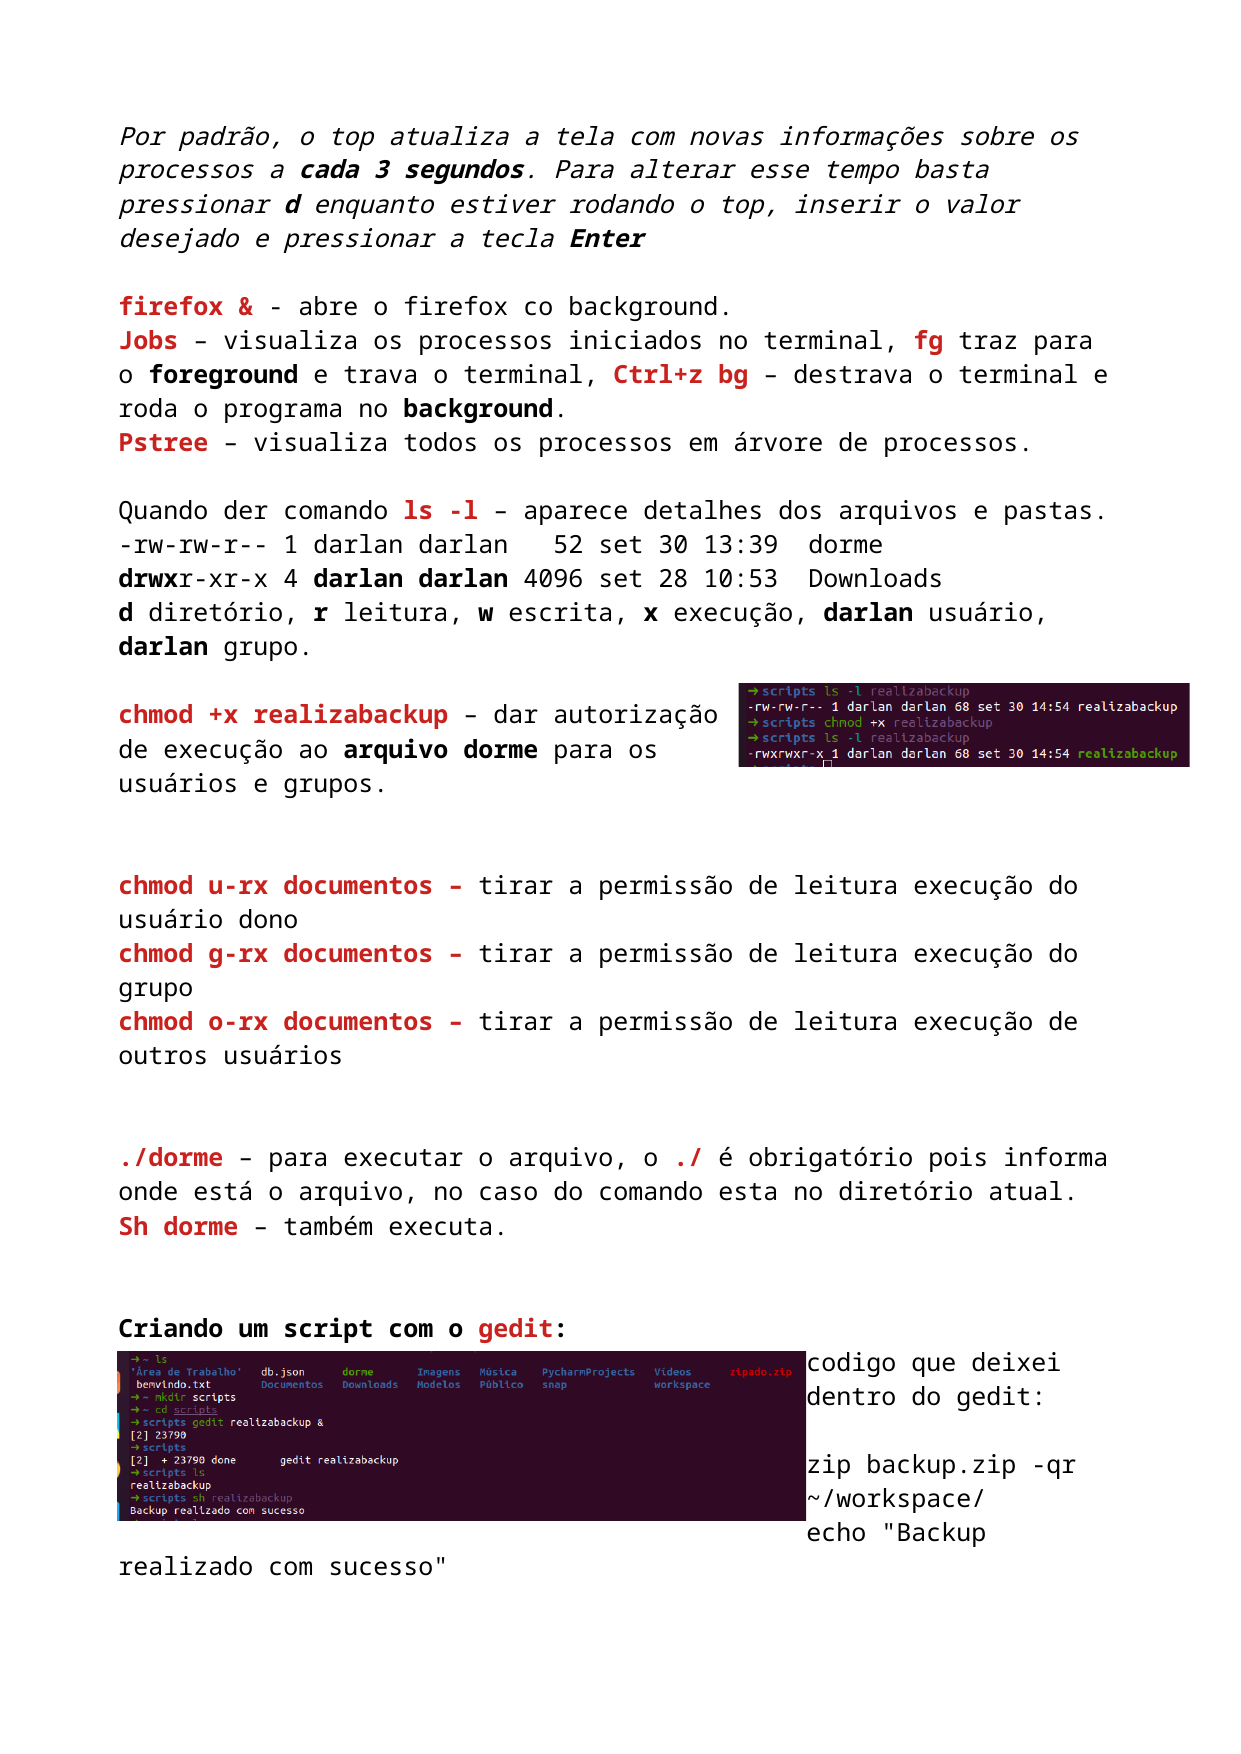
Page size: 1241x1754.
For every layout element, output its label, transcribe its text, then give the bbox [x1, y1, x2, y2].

text Jobs – visualiza os processos iniciados no terminal, fg traz para o foreground e trava o terminal, Ctrl+z bg – destrava o terminal e roda o programa no background. [118, 322, 1122, 425]
text Criando um script com o gedit: [118, 1310, 1122, 1344]
text d diretório, r leitura, w escrita, x execução, darlan usuário, darlan grupo. [118, 595, 1122, 663]
picture [738, 683, 1190, 767]
text chmod +x realizabackup – dar autorização de execução ao arquivo dorme para os usuários e grupos. [118, 697, 1122, 799]
text zip backup.zip -qr ~/workspace/ [808, 1447, 1122, 1515]
text chmod g-rx documentos – tirar a permissão de leitura execução do grupo [118, 936, 1122, 1004]
text codigo que deixei dentro do gedit: [118, 1344, 1122, 1412]
text chmod u-rx documentos – tirar a permissão de leitura execução do usuário dono [118, 867, 1122, 936]
picture [117, 1351, 808, 1521]
text firefox & - abre o firefox co background. [118, 288, 1122, 322]
text echo "Backup realizado com sucesso" [118, 1515, 1122, 1583]
text drwxr-xr-x 4 darlan darlan 4096 set 28 10:53 Downloads [118, 561, 1122, 595]
text ./dorme – para executar o arquivo, o ./ é obrigatório pois informa onde está o arquivo, no caso do comando esta no diretório atual. Sh dorme – também executa. [118, 1140, 1122, 1242]
text Quando der comando ls -l – aparece detalhes dos arquivos e pastas. [118, 493, 1122, 527]
text Pstree – visualiza todos os processos em árvore de processos. [118, 425, 1122, 459]
text Por padrão, o top atualiza a tela com novas informações sobre os processos a cada 3 segundos. Para alterar esse tempo basta pressionar d enquanto estiver rodando o top, inserir o valor desejado e pressionar a tecla Enter [118, 118, 1122, 254]
text chmod o-rx documentos – tirar a permissão de leitura execução de outros usuários [118, 1004, 1122, 1072]
text -rw-rw-r-- 1 darlan darlan 52 set 30 13:39 dorme [118, 527, 1122, 561]
